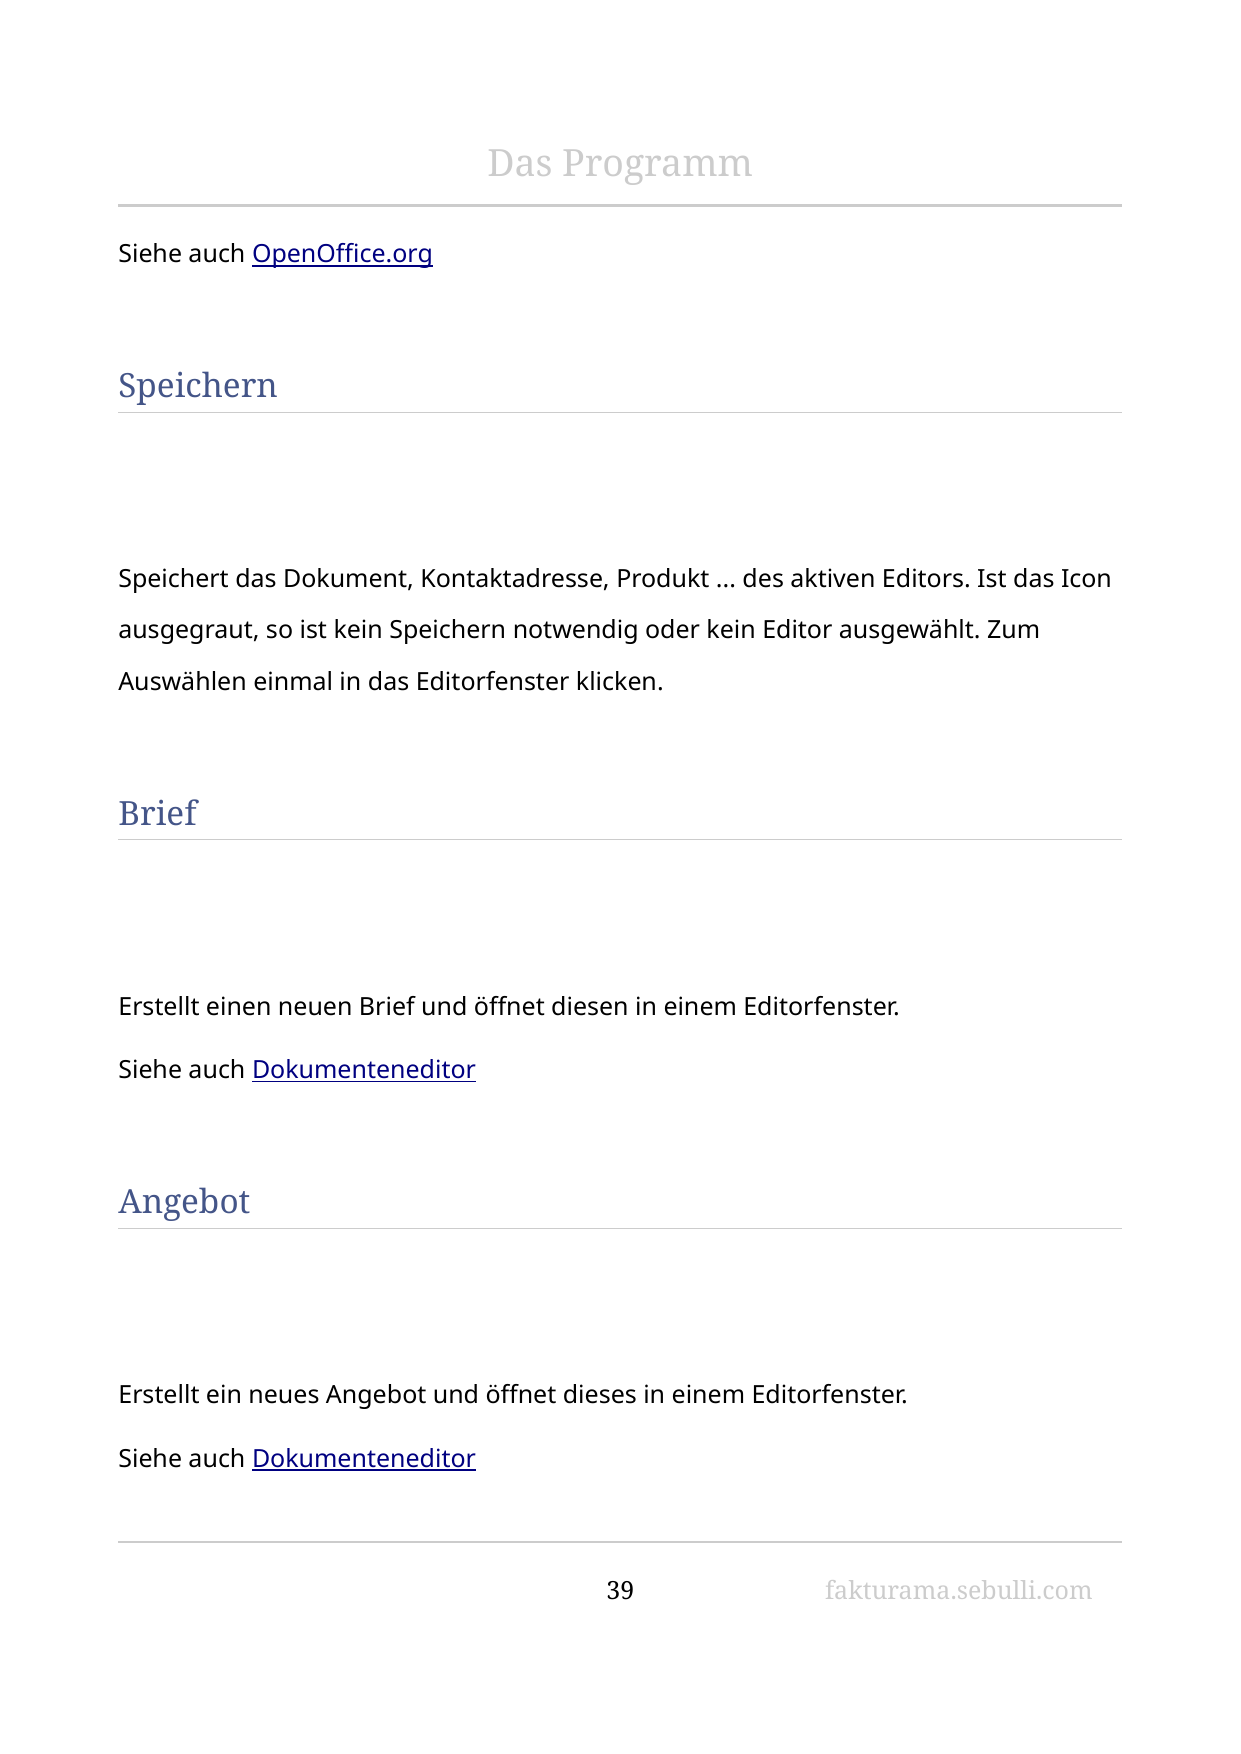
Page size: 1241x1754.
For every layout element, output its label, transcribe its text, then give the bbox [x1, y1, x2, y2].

subtitle Speichern [118, 362, 1122, 412]
text Erstellt einen neuen Brief und öffnet diesen in einem Editorfenster. [118, 988, 1122, 1022]
text Siehe auch OpenOffice.org [118, 236, 1122, 270]
text Siehe auch Dokumenteneditor [118, 1440, 1122, 1474]
subtitle Angebot [118, 1178, 1122, 1228]
text Erstellt ein neues Angebot und öffnet dieses in einem Editorfenster. [118, 1377, 1122, 1411]
text Speichert das Dokument, Kontaktadresse, Produkt ... des aktiven Editors. Ist das Icon ausgegraut, so ist kein Speichern notwendig oder kein Editor ausgewählt. Zum Auswählen einmal in das Editorfenster klicken. [118, 561, 1122, 697]
text Siehe auch Dokumenteneditor [118, 1052, 1122, 1086]
subtitle Brief [118, 789, 1122, 839]
